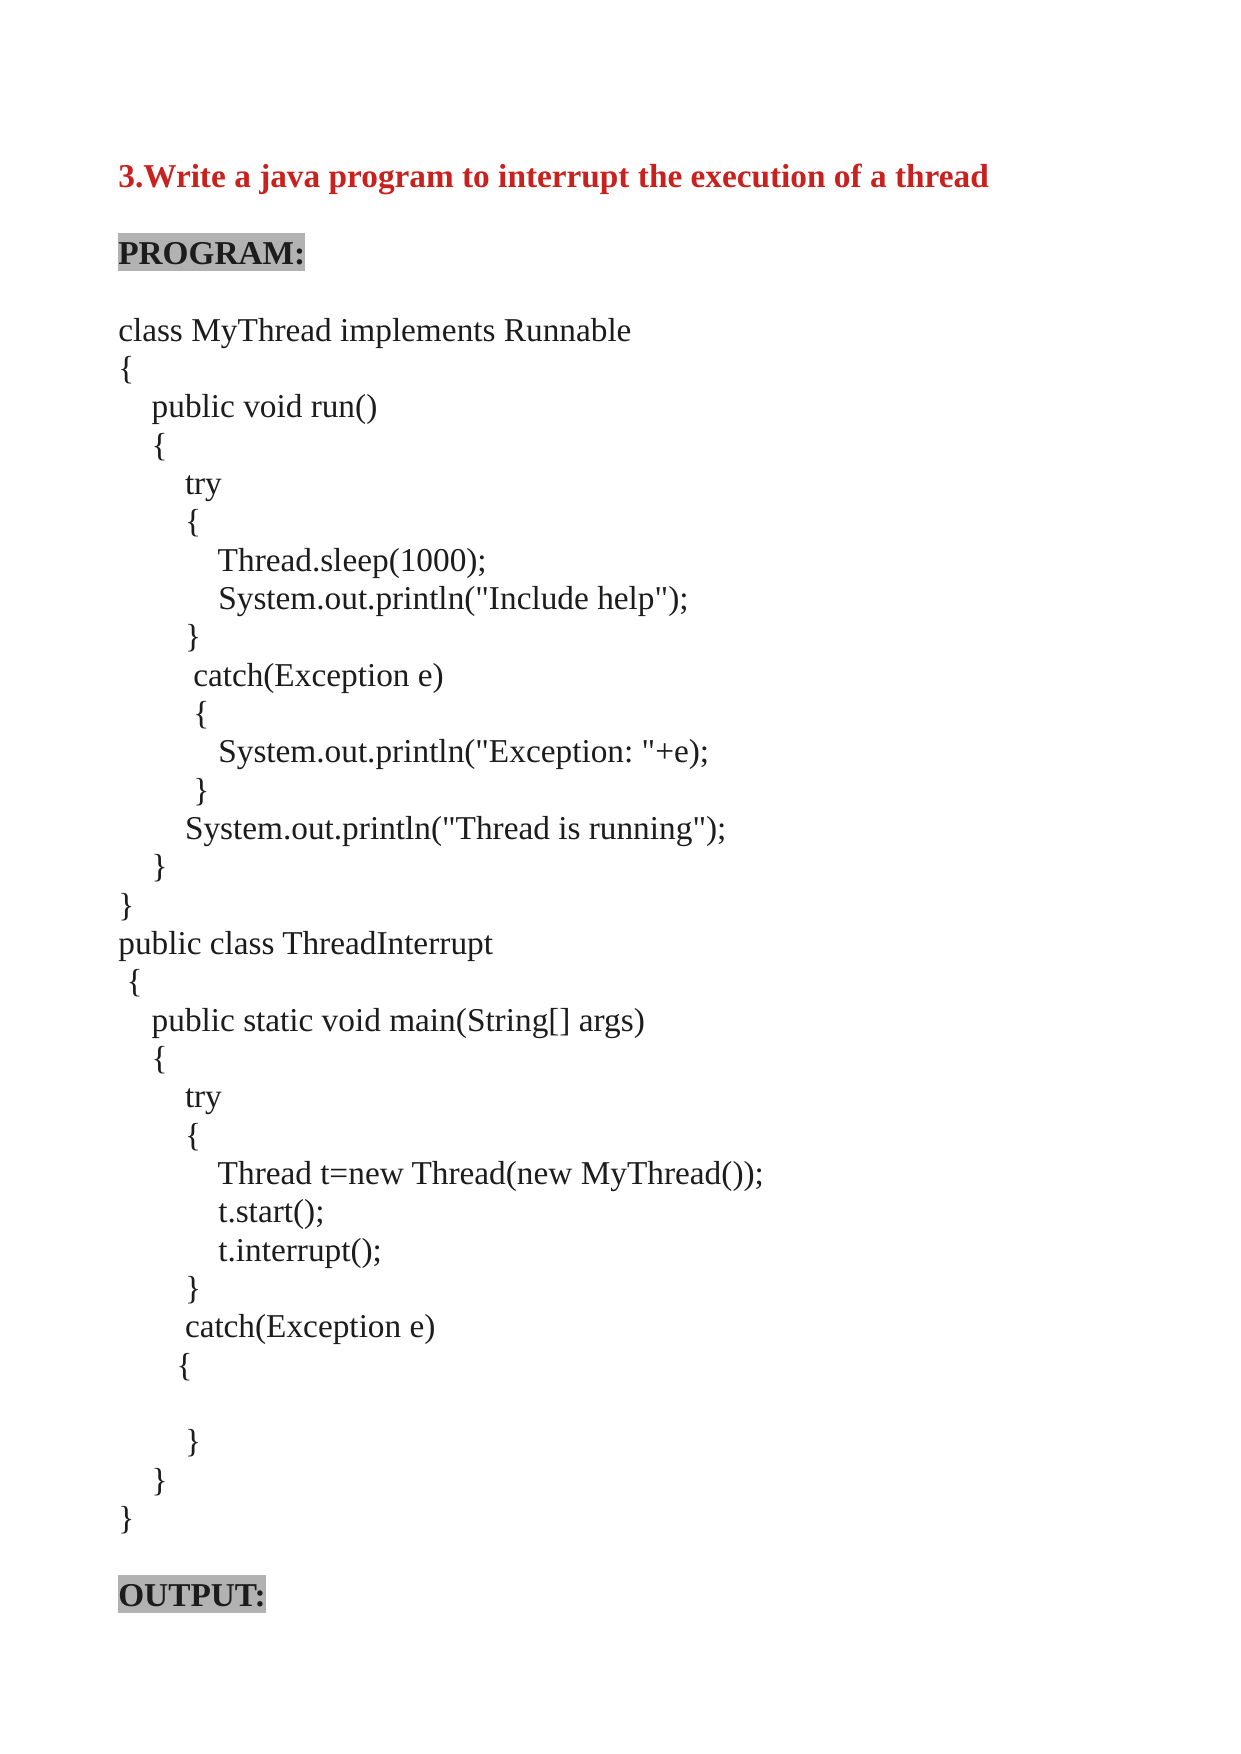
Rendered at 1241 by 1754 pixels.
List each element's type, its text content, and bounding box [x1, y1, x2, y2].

text 3.Write a java program to interrupt the execution of a thread [118, 156, 1122, 195]
text System.out.println("Thread is running"); [118, 808, 1122, 846]
text } [118, 885, 1122, 923]
text { [118, 1345, 1122, 1383]
text Thread t=new Thread(new MyThread()); [118, 1153, 1122, 1191]
text catch(Exception e) [118, 1306, 1122, 1345]
text { [118, 425, 1122, 463]
text public void run() [118, 386, 1122, 425]
text try [118, 1076, 1122, 1115]
text } [118, 770, 1122, 808]
text { [118, 693, 1122, 731]
text public static void main(String[] args) [118, 1000, 1122, 1038]
text class MyThread implements Runnable [118, 310, 1122, 348]
text } [118, 616, 1122, 655]
text { [118, 348, 1122, 386]
text { [118, 1038, 1122, 1076]
text PROGRAM: [118, 233, 1122, 271]
text public class ThreadInterrupt [118, 923, 1122, 961]
text Thread.sleep(1000); [118, 540, 1122, 578]
text { [118, 501, 1122, 540]
text } [118, 1421, 1122, 1460]
text System.out.println("Exception: "+e); [118, 731, 1122, 770]
text { [118, 961, 1122, 1000]
text catch(Exception e) [118, 655, 1122, 693]
text { [118, 1115, 1122, 1153]
text OUTPUT: [118, 1575, 1122, 1613]
text } [118, 1498, 1122, 1536]
text try [118, 463, 1122, 501]
text } [118, 1268, 1122, 1306]
text t.interrupt(); [118, 1230, 1122, 1268]
text } [118, 1460, 1122, 1498]
text } [118, 846, 1122, 885]
text t.start(); [118, 1191, 1122, 1230]
text System.out.println("Include help"); [118, 578, 1122, 616]
